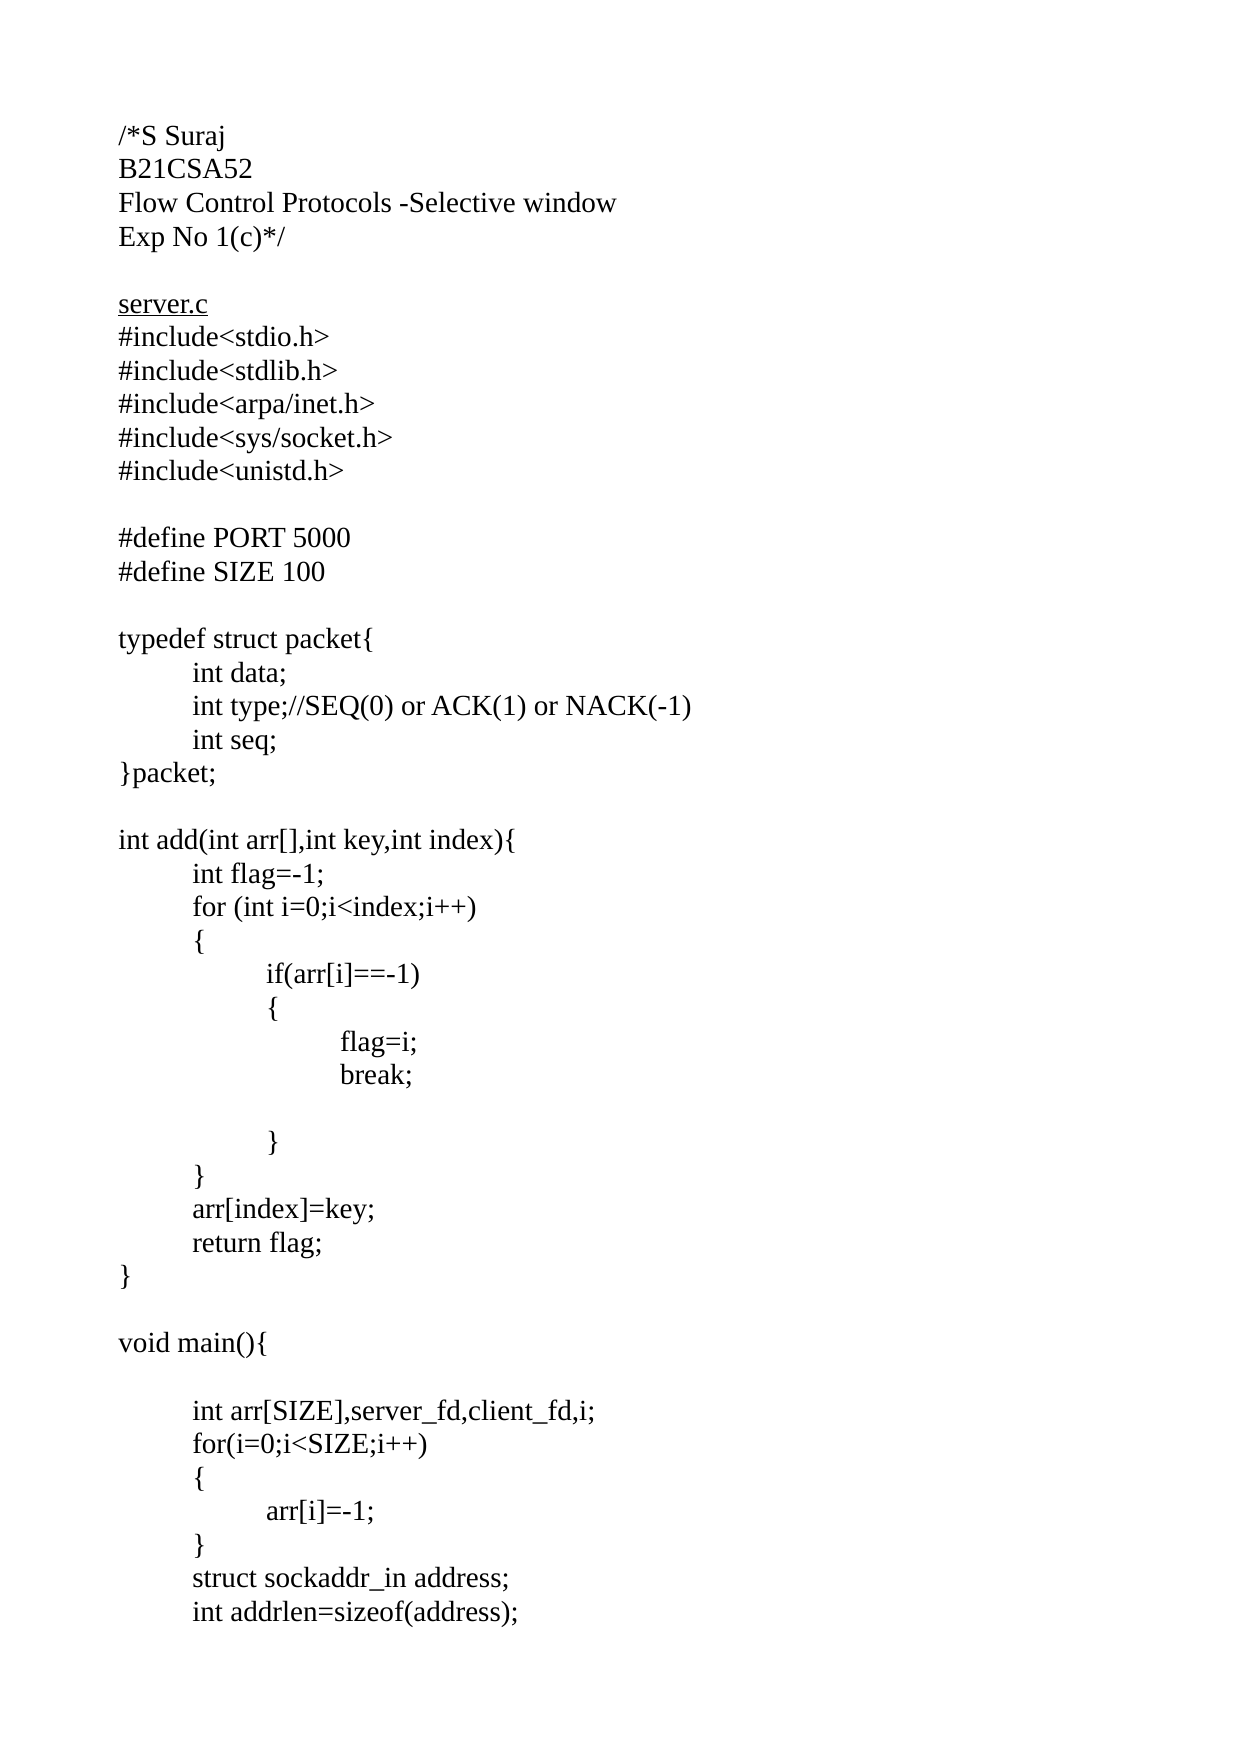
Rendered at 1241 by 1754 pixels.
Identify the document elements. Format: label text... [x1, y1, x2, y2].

text #include<unistd.h> [118, 453, 1122, 487]
text void main(){ [118, 1326, 1122, 1359]
text } [118, 1258, 1122, 1292]
text } [118, 1158, 1122, 1191]
text #include<sys/socket.h> [118, 420, 1122, 453]
text #include<stdio.h> [118, 319, 1122, 353]
text for (int i=0;i<index;i++) [118, 889, 1122, 923]
text Flow Control Protocols -Selective window [118, 185, 1122, 219]
text int flag=-1; [118, 856, 1122, 889]
text if(arr[i]==-1) [118, 957, 1122, 990]
text int add(int arr[],int key,int index){ [118, 822, 1122, 856]
text #define PORT 5000 [118, 521, 1122, 554]
text #include<arpa/inet.h> [118, 386, 1122, 420]
text int data; [118, 655, 1122, 688]
text #include<stdlib.h> [118, 353, 1122, 386]
text B21CSA52 [118, 152, 1122, 185]
text arr[i]=-1; [118, 1493, 1122, 1527]
text server.c [118, 286, 1122, 319]
text int seq; [118, 722, 1122, 755]
text return flag; [118, 1225, 1122, 1258]
text /*S Suraj [118, 118, 1122, 152]
text } [118, 1124, 1122, 1158]
text int addrlen=sizeof(address); [118, 1594, 1122, 1627]
text flag=i; [118, 1024, 1122, 1057]
text } [118, 1527, 1122, 1560]
text for(i=0;i<SIZE;i++) [118, 1426, 1122, 1460]
text }packet; [118, 755, 1122, 789]
text { [118, 1460, 1122, 1493]
text { [118, 990, 1122, 1024]
text typedef struct packet{ [118, 621, 1122, 655]
text int type;//SEQ(0) or ACK(1) or NACK(-1) [118, 688, 1122, 722]
text { [118, 923, 1122, 957]
text break; [118, 1057, 1122, 1091]
text arr[index]=key; [118, 1191, 1122, 1225]
text Exp No 1(c)*/ [118, 219, 1122, 252]
text int arr[SIZE],server_fd,client_fd,i; [118, 1393, 1122, 1426]
text #define SIZE 100 [118, 554, 1122, 588]
text struct sockaddr_in address; [118, 1560, 1122, 1594]
